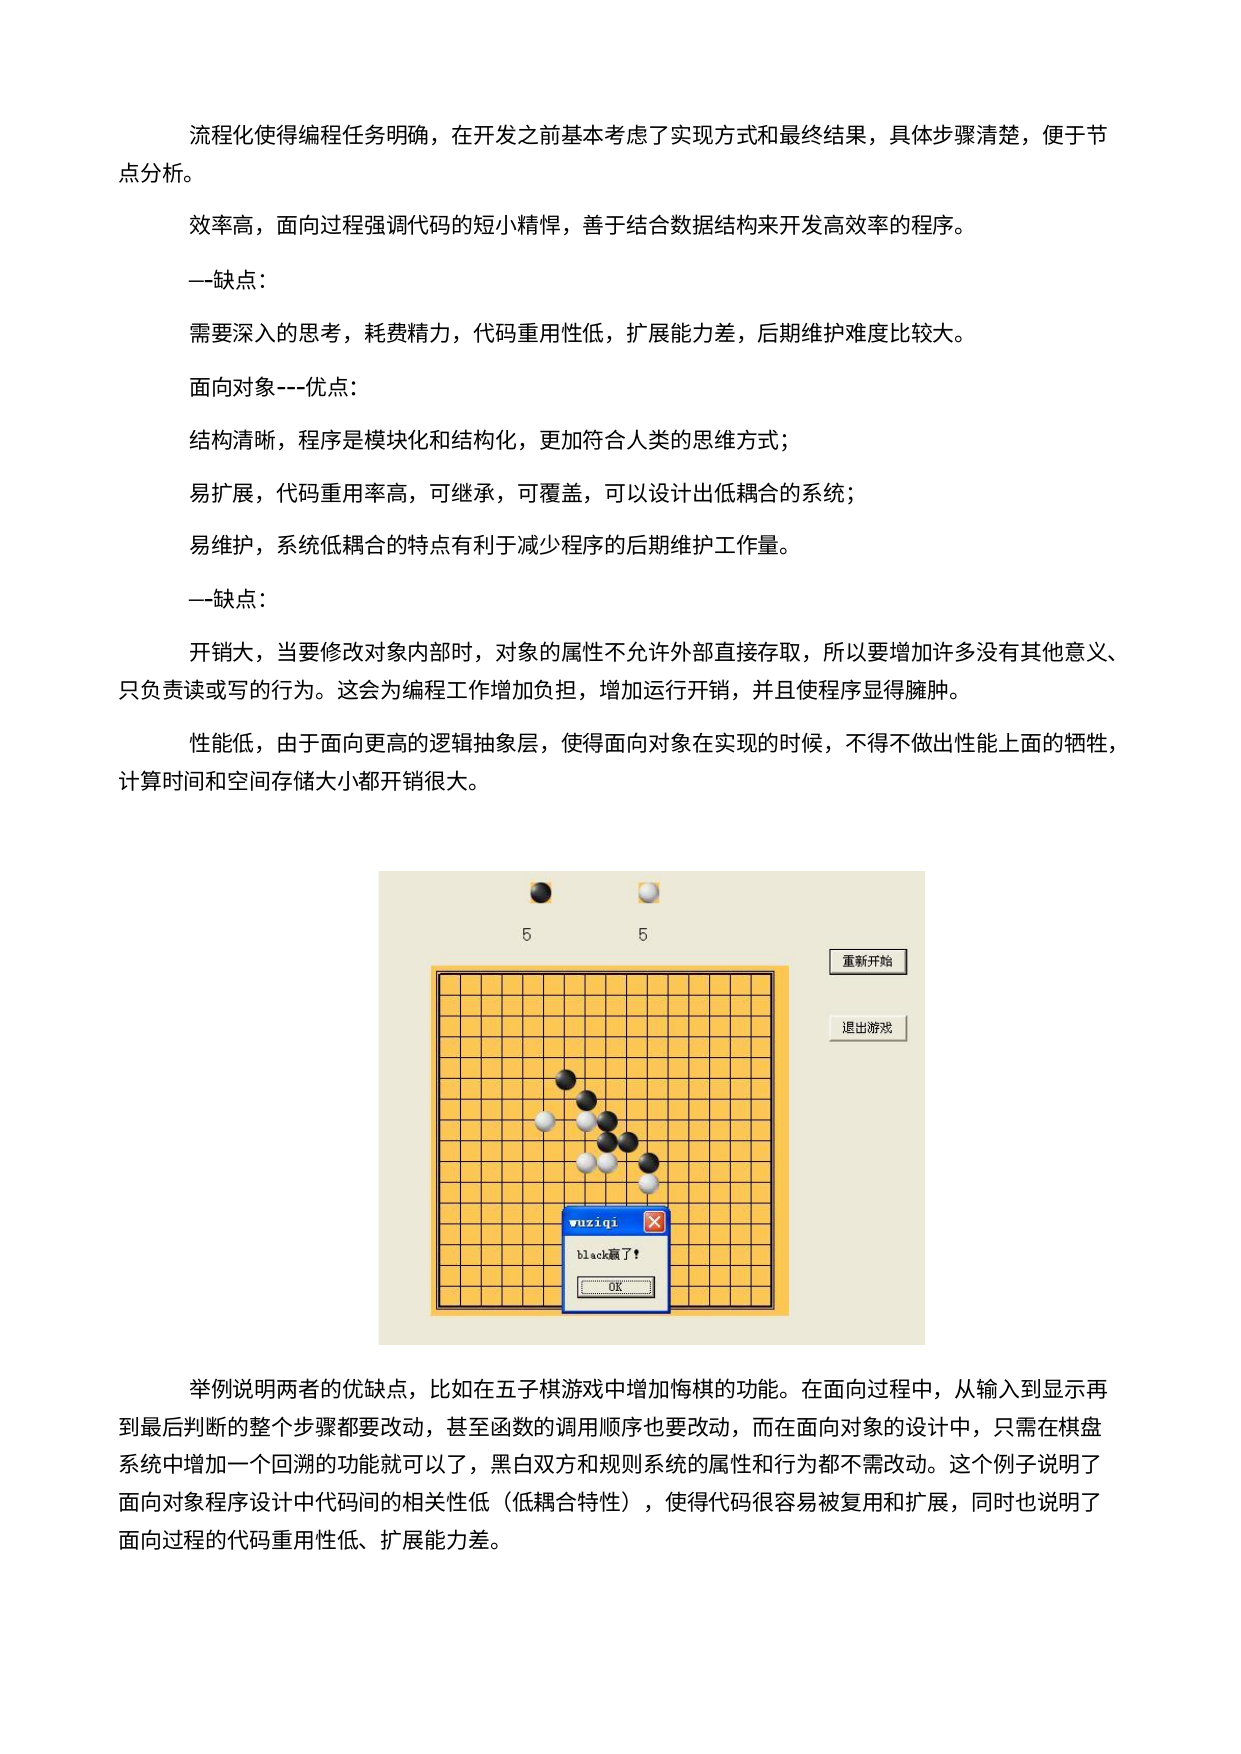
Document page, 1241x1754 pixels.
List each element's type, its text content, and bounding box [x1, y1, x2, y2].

text 效率高，面向过程强调代码的短小精悍，善于结合数据结构来开发高效率的程序。 [118, 208, 1122, 240]
text 结构清晰，程序是模块化和结构化，更加符合人类的思维方式； [118, 423, 1122, 455]
text 面向对象---优点: [118, 368, 1122, 402]
text 开销大，当要修改对象内部时，对象的属性不允许外部直接存取，所以要增加许多没有其他意义、只负责读或写的行为。这会为编程工作增加负担，增加运行开销，并且使程序显得臃肿。 [118, 635, 1122, 705]
text 举例说明两者的优缺点，比如在五子棋游戏中增加悔棋的功能。在面向过程中，从输入到显示再到最后判断的整个步骤都要改动，甚至函数的调用顺序也要改动，而在面向对象的设计中，只需在棋盘系统中增加一个回溯的功能就可以了，黑白双方和规则系统的属性和行为都不需改动。这个例子说明了面向对象程序设计中代码间的相关性低（低耦合特性），使得代码很容易被复用和扩展，同时也说明了面向过程的代码重用性低、扩展能力差。 [118, 1372, 1122, 1555]
text 易扩展，代码重用率高，可继承，可覆盖，可以设计出低耦合的系统； [118, 476, 1122, 507]
text 性能低，由于面向更高的逻辑抽象层，使得面向对象在实现的时候，不得不做出性能上面的牺牲，计算时间和空间存储大小都开销很大。 [118, 726, 1122, 795]
picture [378, 871, 926, 1345]
text –-缺点： [118, 581, 1122, 614]
text 需要深入的思考，耗费精力，代码重用性低，扩展能力差，后期维护难度比较大。 [118, 316, 1122, 347]
text 流程化使得编程任务明确，在开发之前基本考虑了实现方式和最终结果，具体步骤清楚，便于节点分析。 [118, 118, 1122, 188]
text –-缺点： [118, 261, 1122, 294]
text 易维护，系统低耦合的特点有利于减少程序的后期维护工作量。 [118, 528, 1122, 560]
